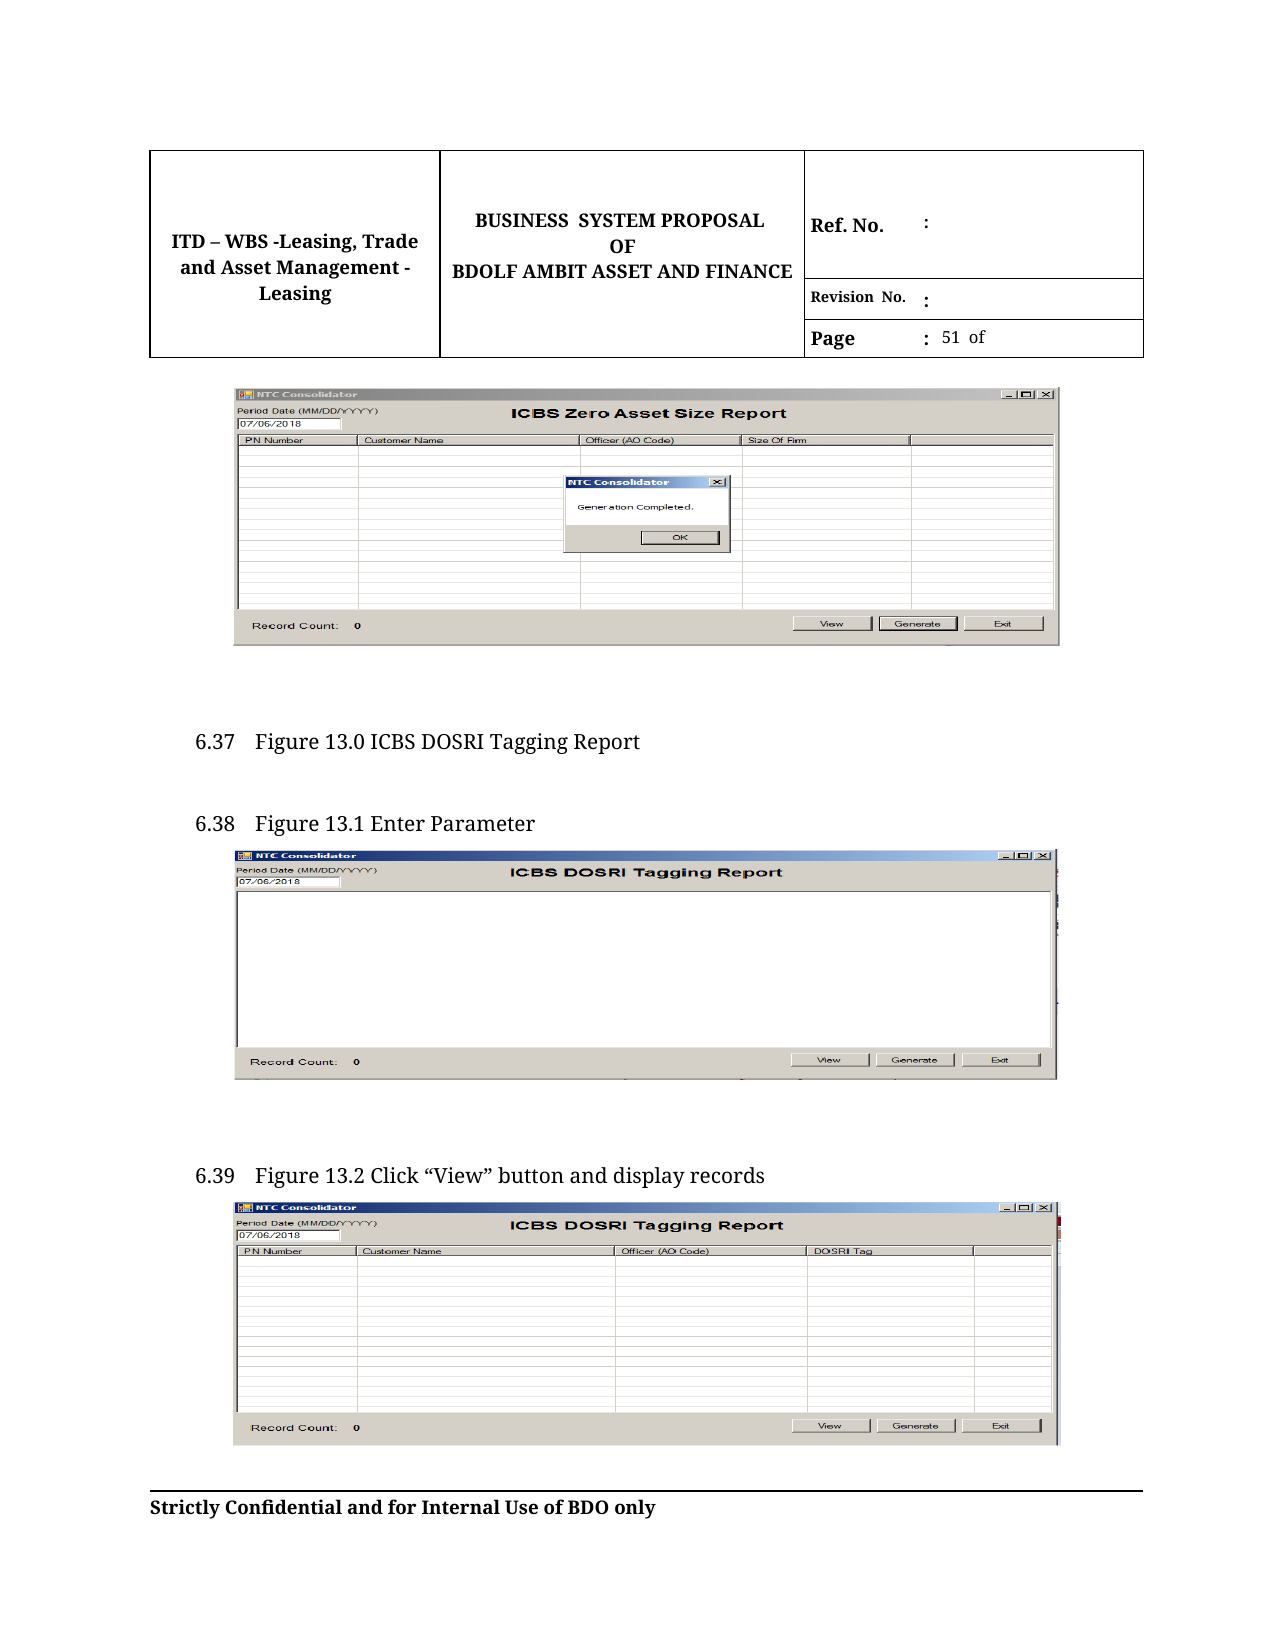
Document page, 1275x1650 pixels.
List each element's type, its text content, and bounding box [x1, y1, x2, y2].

picture [233, 387, 1060, 646]
list Figure 13.1 Enter Parameter [195, 809, 1143, 837]
picture [234, 849, 1059, 1080]
list Figure 13.2 Click “View” button and display records [195, 1161, 1143, 1189]
picture [232, 1202, 1061, 1447]
list Figure 13.0 ICBS DOSRI Tagging Report [195, 727, 1143, 755]
